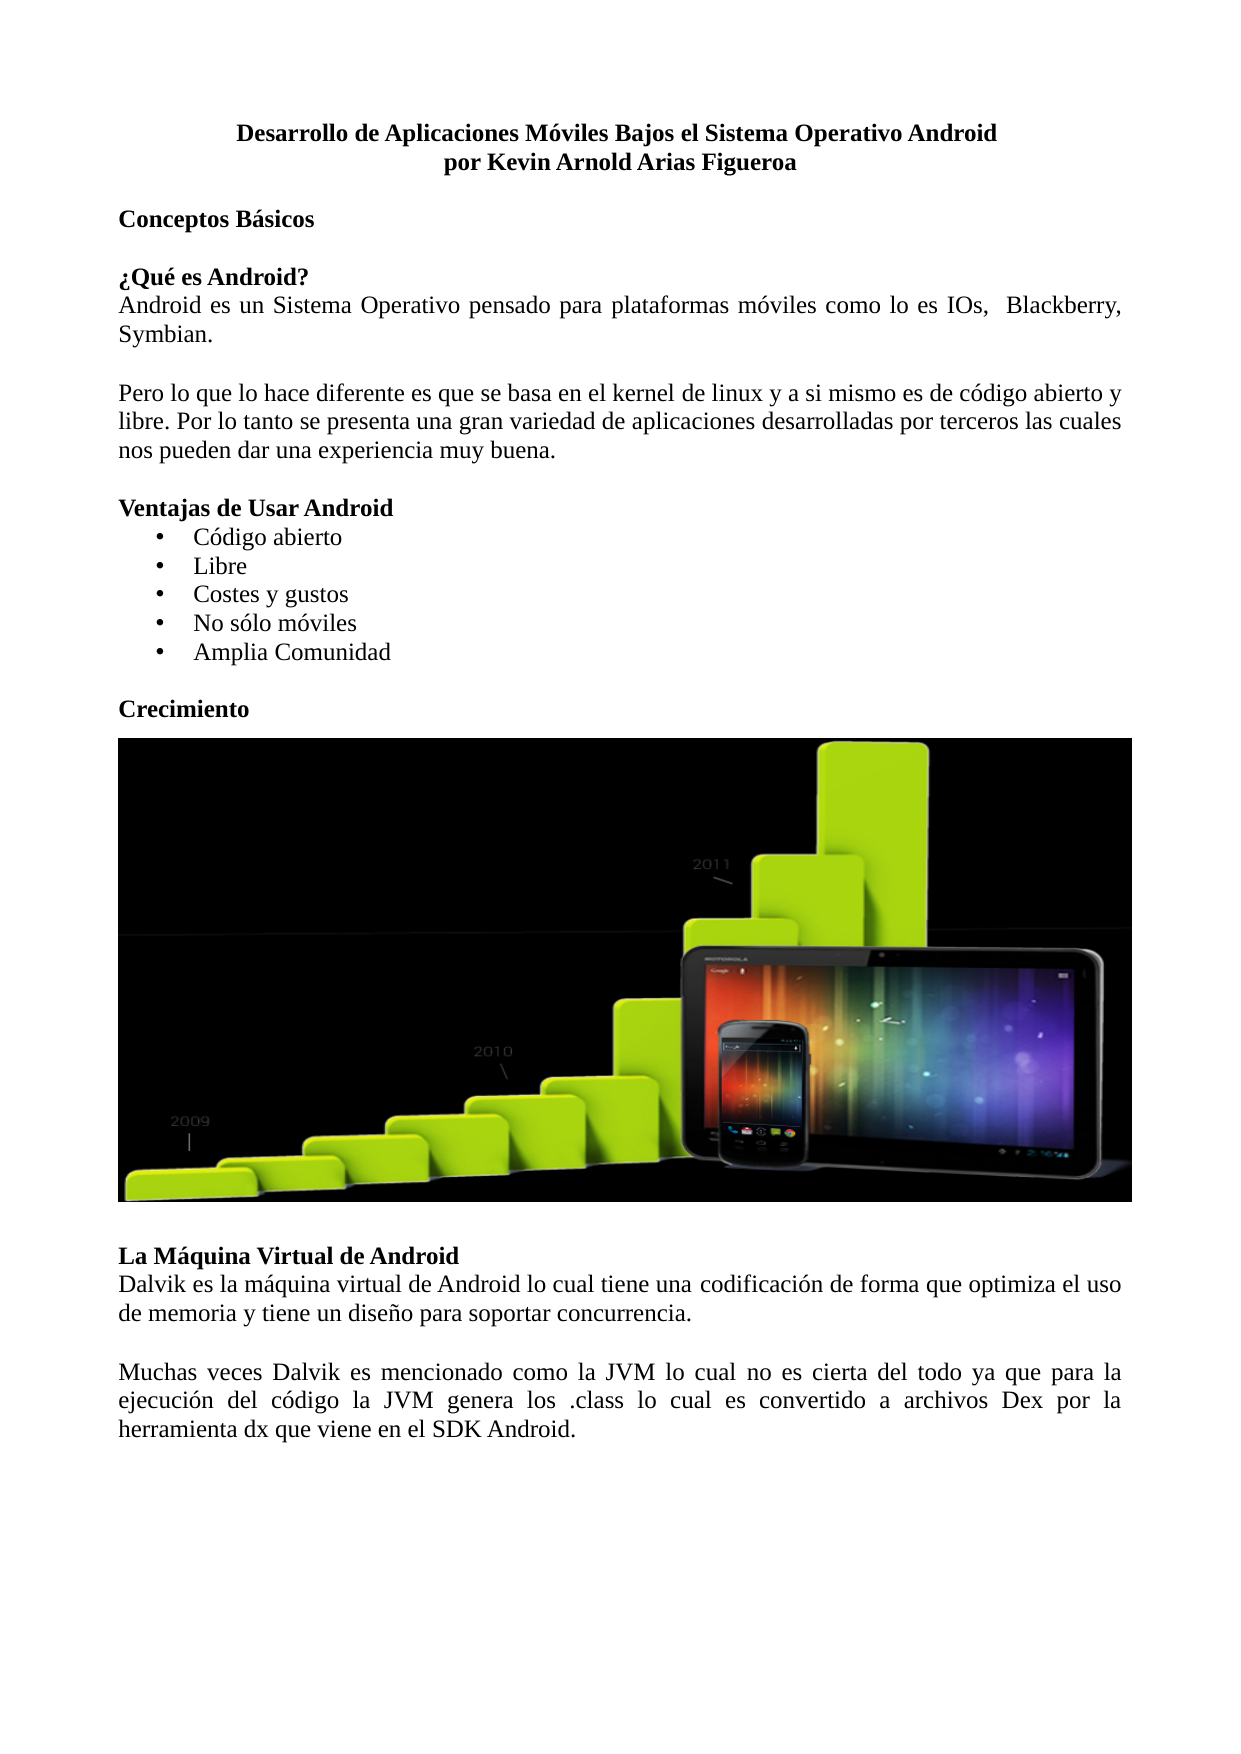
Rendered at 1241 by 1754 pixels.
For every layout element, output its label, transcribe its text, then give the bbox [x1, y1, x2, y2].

text Crecimiento [118, 694, 1122, 723]
text Android es un Sistema Operativo pensado para plataformas móviles como lo es IOs, Blackberry, Symbian. [118, 291, 1122, 348]
list Costes y gustos [156, 579, 1122, 608]
list Libre [156, 551, 1122, 579]
text Muchas veces Dalvik es mencionado como la JVM lo cual no es cierta del todo ya que para la ejecución del código la JVM genera los .class lo cual es convertido a archivos Dex por la herramienta dx que viene en el SDK Android. [118, 1357, 1122, 1443]
text ¿Qué es Android? [118, 262, 1122, 291]
text La Máquina Virtual de Android [118, 1241, 1122, 1269]
text Desarrollo de Aplicaciones Móviles Bajos el Sistema Operativo Android [118, 118, 1122, 147]
text por Kevin Arnold Arias Figueroa [118, 147, 1122, 176]
list Amplia Comunidad [156, 637, 1122, 666]
text Ventajas de Usar Android [118, 493, 1122, 522]
text Dalvik es la máquina virtual de Android lo cual tiene una codificación de forma que optimiza el uso de memoria y tiene un diseño para soportar concurrencia. [118, 1269, 1122, 1327]
list No sólo móviles [156, 608, 1122, 637]
picture [118, 738, 1132, 1202]
list Código abierto [156, 522, 1122, 551]
text Pero lo que lo hace diferente es que se basa en el kernel de linux y a si mismo es de código abierto y libre. Por lo tanto se presenta una gran variedad de aplicaciones desarrolladas por terceros las cuales nos pueden dar una experiencia muy buena. [118, 378, 1122, 464]
text Conceptos Básicos [118, 204, 1122, 233]
